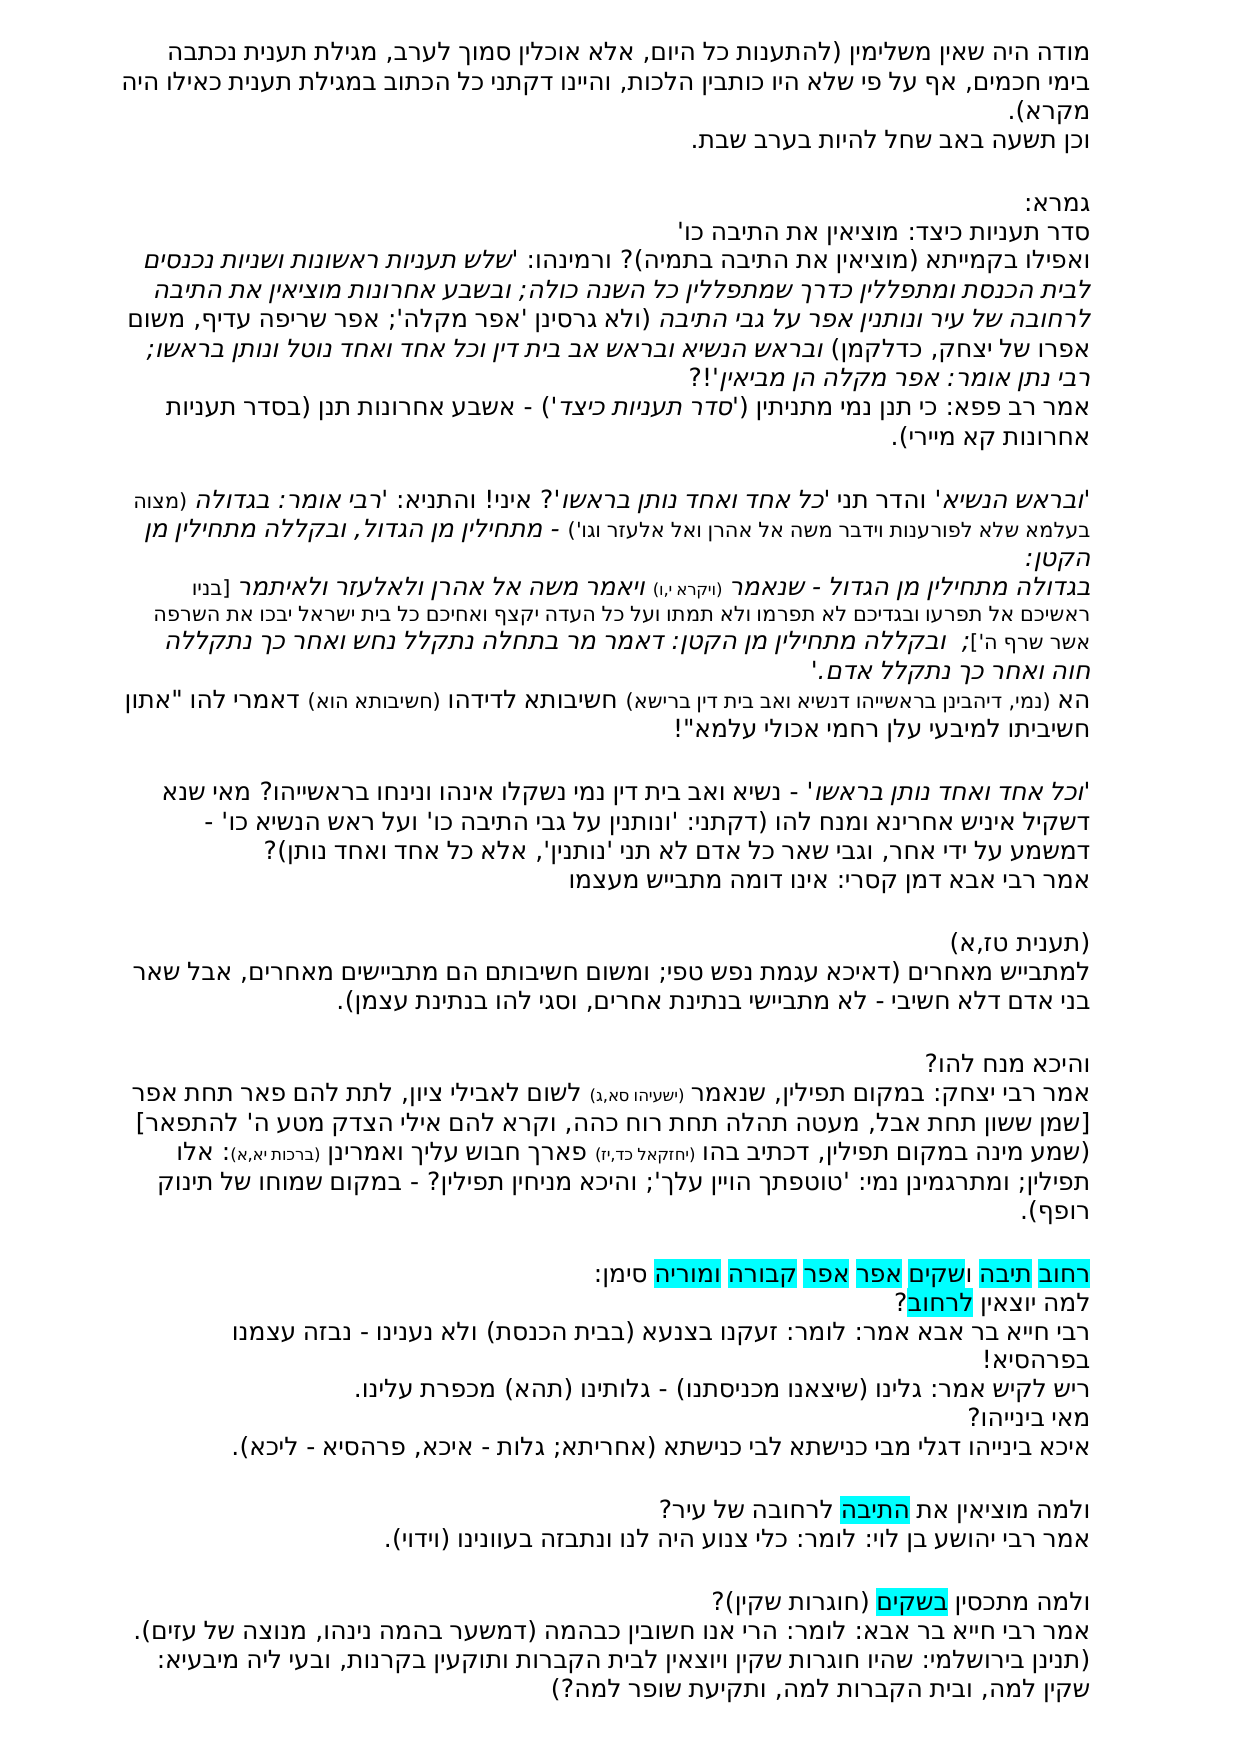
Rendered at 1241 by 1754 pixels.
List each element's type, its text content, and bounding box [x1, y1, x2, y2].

text אמר רבי יהושע בן לוי: לומר: כלי צנוע היה לנו ונתבזה בעוונינו (וידוי). [120, 1524, 1090, 1553]
text רבי חייא בר אבא אמר: לומר: זעקנו בצנעא (בבית הכנסת) ולא נענינו - נבזה עצמנו בפרהסיא! [120, 1317, 1090, 1375]
text וכן תשעה באב שחל להיות בערב שבת. [120, 125, 1090, 154]
text רחוב תיבה ושקים אפר אפר קבורה ומוריה סימן: [120, 1259, 1090, 1288]
text אמר רבי יצחק: במקום תפילין, שנאמר (ישעיהו סא,ג) לשום לאבילי ציון, לתת להם פאר תחת אפר [שמן ששון תחת אבל, מעטה תהלה תחת רוח כהה, וקרא להם אילי הצדק מטע ה' להתפאר] (שמע מינה במקום תפילין, דכתיב בהו (יחזקאל כד,יז) פארך חבוש עליך ואמרינן (ברכות יא,א): אלו תפילין; ומתרגמינן נמי: 'טוטפתך הויין עלך'; והיכא מניחין תפילין? - במקום שמוחו של תינוק רופף). [120, 1079, 1090, 1225]
text למה יוצאין לרחוב? [120, 1288, 1090, 1317]
text ריש לקיש אמר: גלינו (שיצאנו מכניסתנו) - גלותינו (תהא) מכפרת עלינו. [120, 1375, 1090, 1404]
text גמרא: [120, 188, 1090, 217]
text והיכא מנח להו? [120, 1050, 1090, 1079]
text אמר רב פפא: כי תנן נמי מתניתין ('סדר תעניות כיצד') - אשבע אחרונות תנן (בסדר תעניות אחרונות קא מיירי). [120, 393, 1090, 451]
text ולמה מתכסין בשקים (חוגרות שקין)? [120, 1587, 1090, 1616]
text 'ובראש הנשיא' והדר תני 'כל אחד ואחד נותן בראשו'? איני! והתניא: 'רבי אומר: בגדולה (מצוה בעלמא שלא לפורענות וידבר משה אל אהרן ואל אלעזר וגו') - מתחילין מן הגדול, ובקללה מתחילין מן הקטן: [120, 485, 1090, 573]
text למתבייש מאחרים (דאיכא עגמת נפש טפי; ומשום חשיבותם הם מתביישים מאחרים, אבל שאר בני אדם דלא חשיבי - לא מתביישי בנתינת אחרים, וסגי להו בנתינת עצמן). [120, 957, 1090, 1016]
text 'וכל אחד ואחד נותן בראשו' - נשיא ואב בית דין נמי נשקלו אינהו ונינחו בראשייהו? מאי שנא דשקיל איניש אחרינא ומנח להו (דקתני: 'ונותנין על גבי התיבה כו' ועל ראש הנשיא כו' - דמשמע על ידי אחר, וגבי שאר כל אדם לא תני 'נותנין', אלא כל אחד ואחד נותן)? [120, 777, 1090, 865]
text ואפילו בקמייתא (מוציאין את התיבה בתמיה)? ורמינהו: 'שלש תעניות ראשונות ושניות נכנסים לבית הכנסת ומתפללין כדרך שמתפללין כל השנה כולה; ובשבע אחרונות מוציאין את התיבה לרחובה של עיר ונותנין אפר על גבי התיבה (ולא גרסינן 'אפר מקלה'; אפר שריפה עדיף, משום אפרו של יצחק, כדלקמן) ובראש הנשיא ובראש אב בית דין וכל אחד ואחד נוטל ונותן בראשו; רבי נתן אומר: אפר מקלה הן מביאין'!? [120, 246, 1090, 393]
text ולמה מוציאין את התיבה לרחובה של עיר? [120, 1496, 1090, 1524]
text איכא בינייהו דגלי מבי כנישתא לבי כנישתא (אחריתא; גלות - איכא, פרהסיא - ליכא). [120, 1433, 1090, 1462]
text (תענית טז,א) [120, 928, 1090, 957]
text הא (נמי, דיהבינן בראשייהו דנשיא ואב בית דין ברישא) חשיבותא לדידהו (חשיבותא הוא) דאמרי להו "אתון חשיביתו למיבעי עלן רחמי אכולי עלמא"! [120, 685, 1090, 743]
text (תנינן בירושלמי: שהיו חוגרות שקין ויוצאין לבית הקברות ותוקעין בקרנות, ובעי ליה מיבעיא: שקין למה, ובית הקברות למה, ותקיעת שופר למה?) [120, 1645, 1090, 1704]
text אמר רבי חייא בר אבא: לומר: הרי אנו חשובין כבהמה (דמשער בהמה נינהו, מנוצה של עזים). [120, 1616, 1090, 1645]
text מאי בינייהו? [120, 1404, 1090, 1433]
text - מודה היה שאין משלימין (להתענות כל היום, אלא אוכלין סמוך לערב, מגילת תענית נכתבה בימי חכמים, אף על פי שלא היו כותבין הלכות, והיינו דקתני כל הכתוב במגילת תענית כאילו היה מקרא). [120, 37, 1090, 125]
text אמר רבי אבא דמן קסרי: אינו דומה מתבייש מעצמו [120, 865, 1090, 894]
text בגדולה מתחילין מן הגדול - שנאמר (ויקרא י,ו) ויאמר משה אל אהרן ולאלעזר ולאיתמר [בניו ראשיכם אל תפרעו ובגדיכם לא תפרמו ולא תמתו ועל כל העדה יקצף ואחיכם כל בית ישראל יבכו את השרפה אשר שרף ה']; ובקללה מתחילין מן הקטן: דאמר מר בתחלה נתקלל נחש ואחר כך נתקללה חוה ואחר כך נתקלל אדם.' [120, 573, 1090, 685]
text סדר תעניות כיצד: מוציאין את התיבה כו' [120, 217, 1090, 246]
